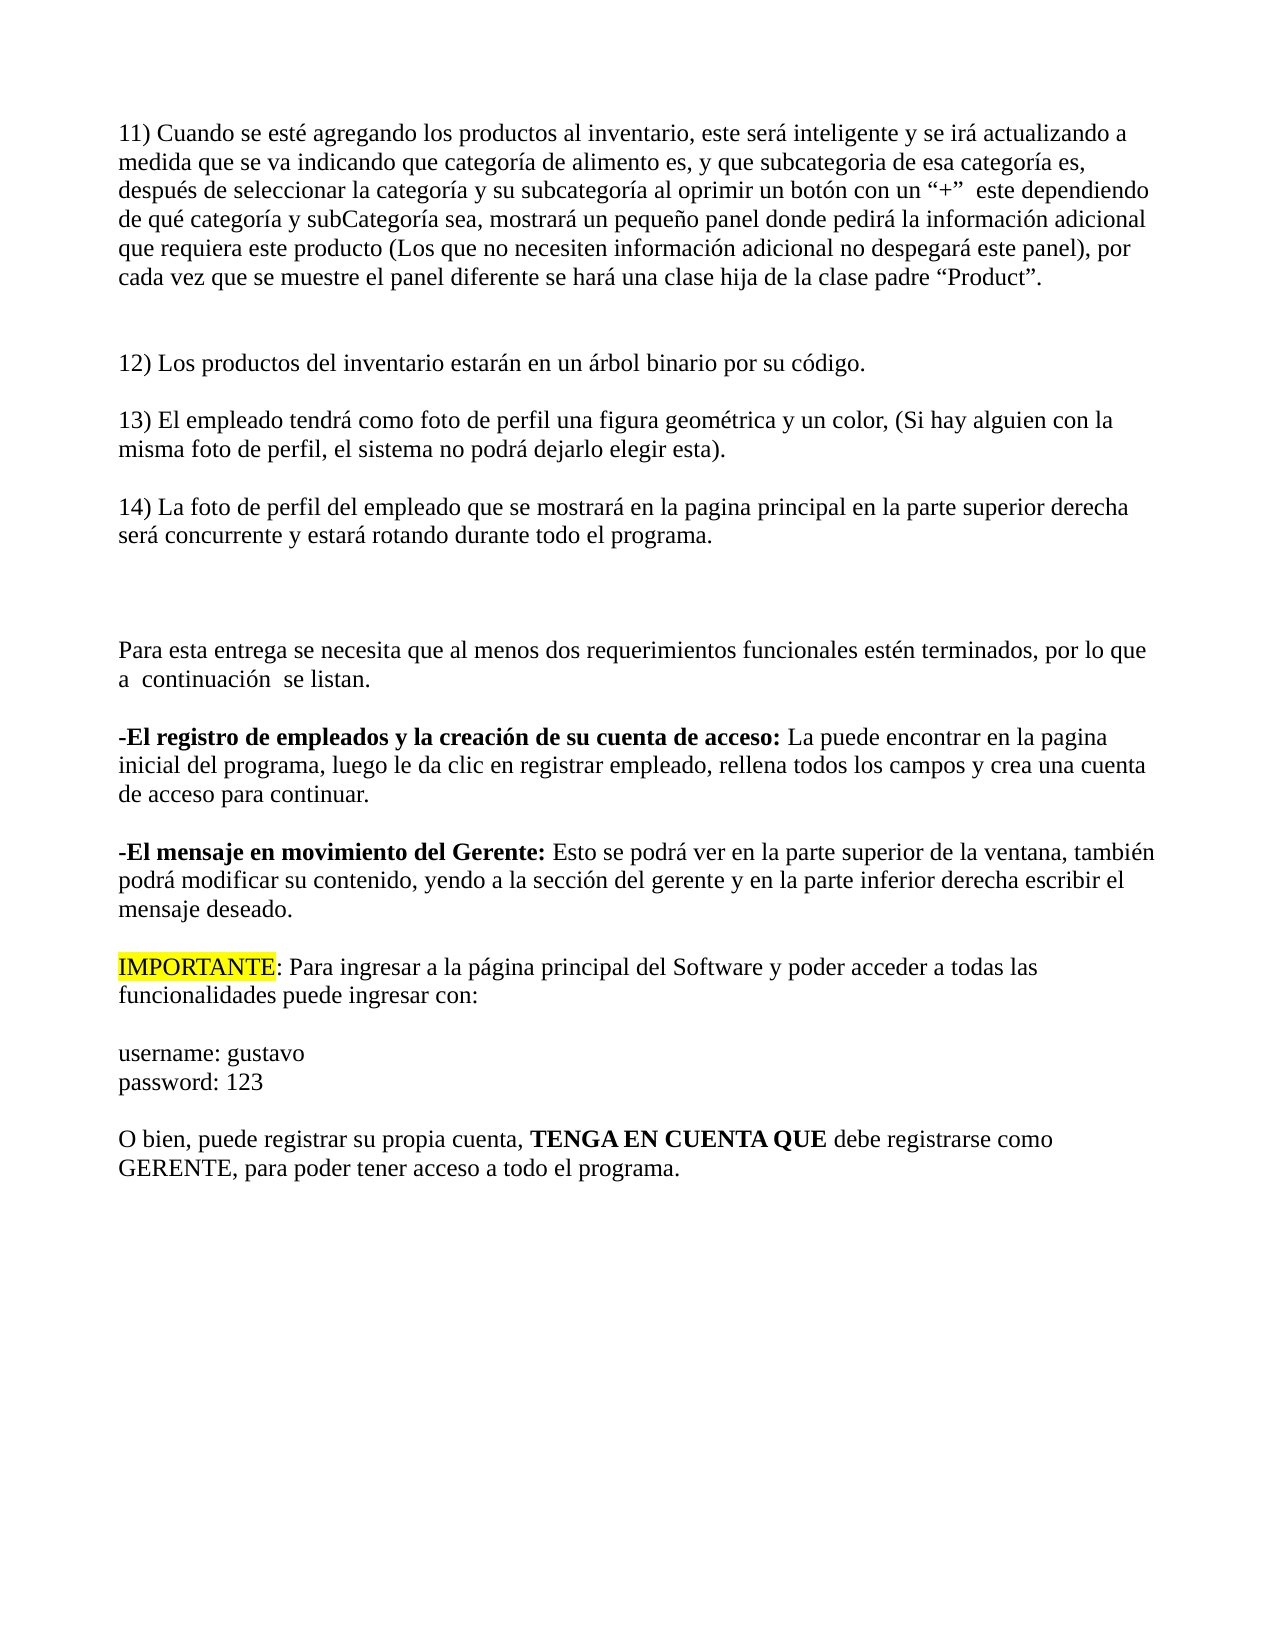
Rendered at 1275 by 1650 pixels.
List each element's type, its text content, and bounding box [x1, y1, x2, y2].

text 14) La foto de perfil del empleado que se mostrará en la pagina principal en la parte superior derecha será concurrente y estará rotando durante todo el programa. [118, 492, 1157, 549]
text O bien, puede registrar su propia cuenta, TENGA EN CUENTA QUE debe registrarse como GERENTE, para poder tener acceso a todo el programa. [118, 1124, 1157, 1182]
text username: gustavo [118, 1038, 1157, 1067]
text 12) Los productos del inventario estarán en un árbol binario por su código. [118, 348, 1157, 377]
text -El registro de empleados y la creación de su cuenta de acceso: La puede encontrar en la pagina inicial del programa, luego le da clic en registrar empleado, rellena todos los campos y crea una cuenta de acceso para continuar. [118, 722, 1157, 808]
text password: 123 [118, 1067, 1157, 1096]
text 11) Cuando se esté agregando los productos al inventario, este será inteligente y se irá actualizando a medida que se va indicando que categoría de alimento es, y que subcategoria de esa categoría es, después de seleccionar la categoría y su subcategoría al oprimir un botón con un “+” este dependiendo de qué categoría y subCategoría sea, mostrará un pequeño panel donde pedirá la información adicional que requiera este producto (Los que no necesiten información adicional no despegará este panel), por cada vez que se muestre el panel diferente se hará una clase hija de la clase padre “Product”. [118, 118, 1157, 291]
text Para esta entrega se necesita que al menos dos requerimientos funcionales estén terminados, por lo que a continuación se listan. [118, 636, 1157, 693]
text -El mensaje en movimiento del Gerente: Esto se podrá ver en la parte superior de la ventana, también podrá modificar su contenido, yendo a la sección del gerente y en la parte inferior derecha escribir el mensaje deseado. [118, 837, 1157, 923]
text IMPORTANTE: Para ingresar a la página principal del Software y poder acceder a todas las funcionalidades puede ingresar con: [118, 952, 1157, 1009]
text 13) El empleado tendrá como foto de perfil una figura geométrica y un color, (Si hay alguien con la misma foto de perfil, el sistema no podrá dejarlo elegir esta). [118, 406, 1157, 463]
